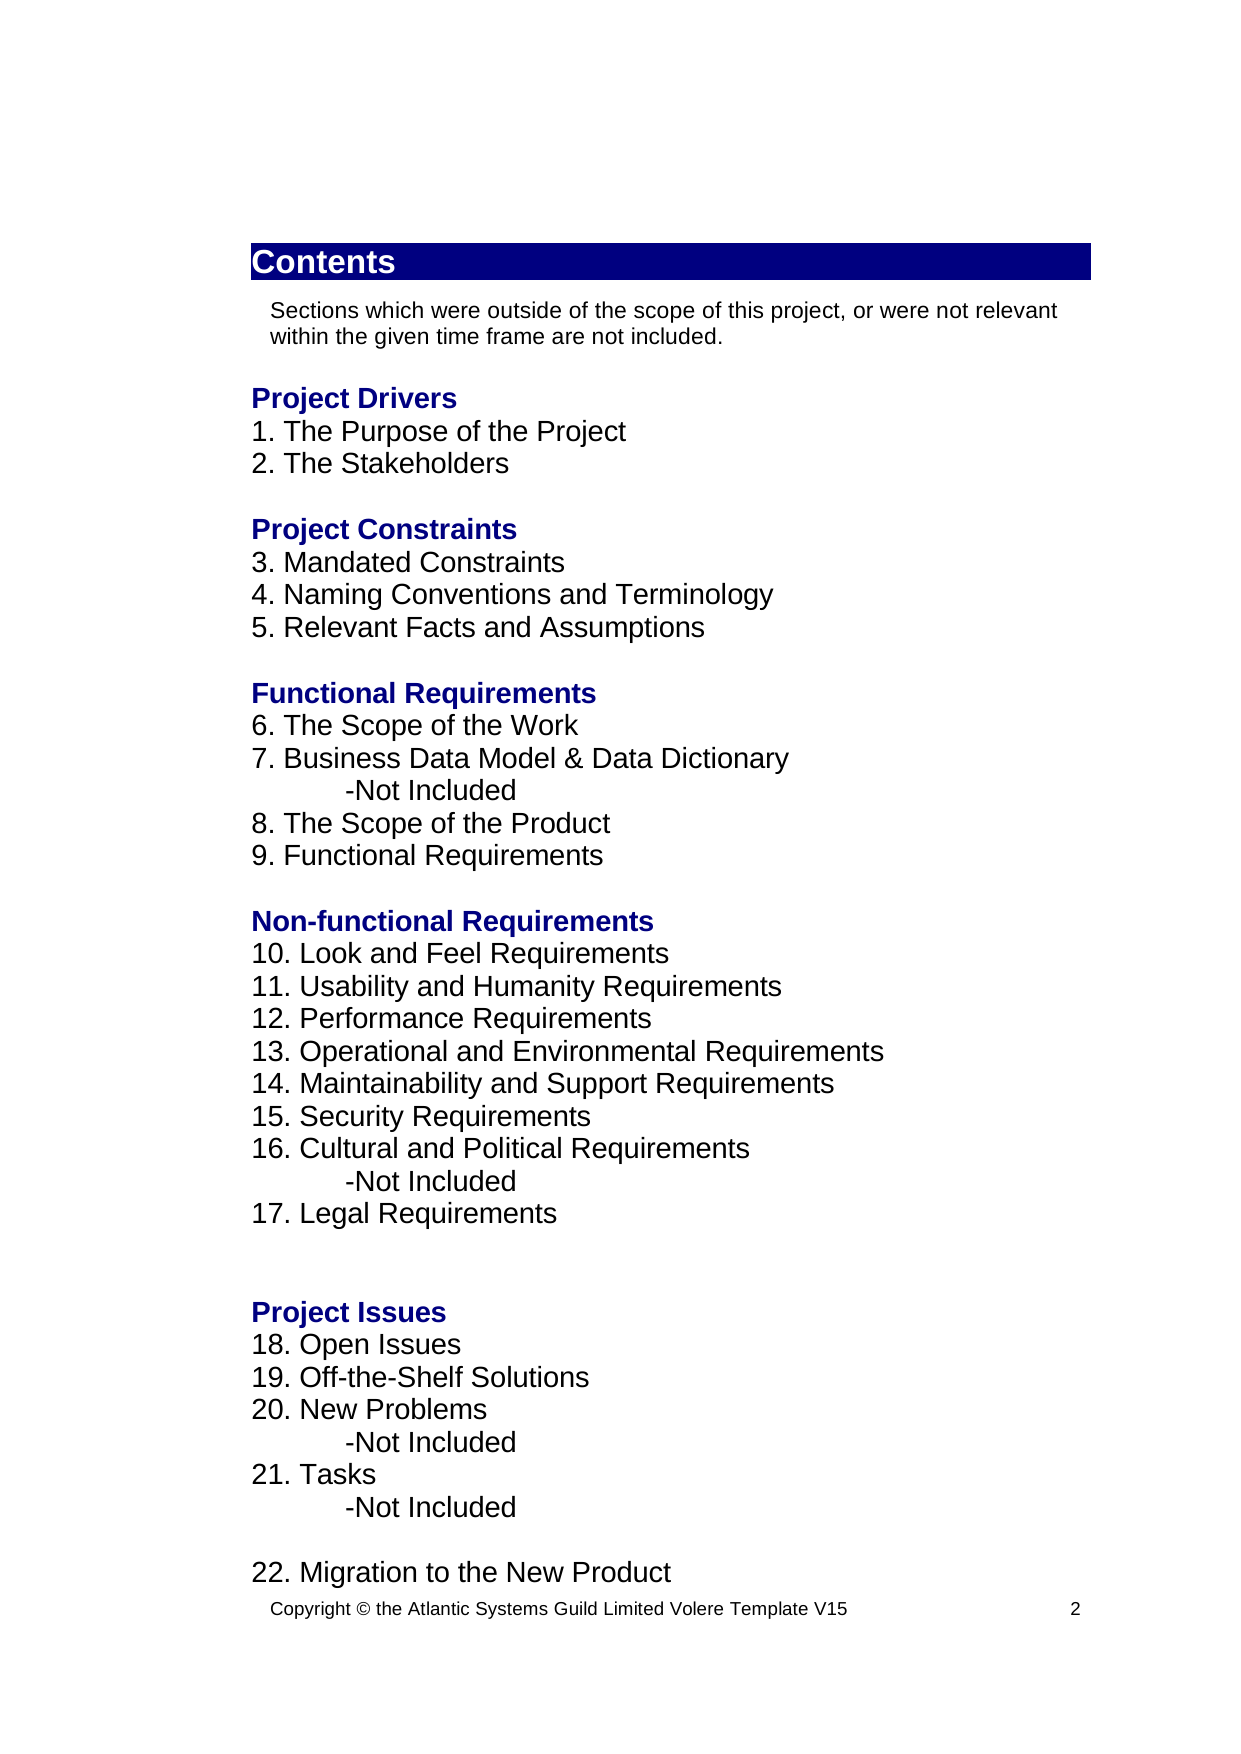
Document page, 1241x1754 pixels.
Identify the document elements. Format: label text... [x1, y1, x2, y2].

list 20. New Problems [251, 1393, 1091, 1426]
list 4. Naming Conventions and Terminology [251, 578, 1091, 611]
list 21. Tasks [251, 1458, 1091, 1491]
subtitle Project Constraints [251, 513, 1091, 546]
subtitle Project Issues [251, 1296, 1091, 1328]
list 8. The Scope of the Product [251, 807, 1091, 839]
subtitle Non-functional Requirements [251, 905, 1091, 937]
list -Not Included [251, 1491, 1091, 1523]
list -Not Included [251, 1165, 1091, 1197]
list 1. The Purpose of the Project [251, 415, 1091, 447]
subtitle Project Drivers [251, 382, 1091, 415]
subtitle Functional Requirements [251, 677, 1091, 709]
list 9. Functional Requirements [251, 839, 1091, 872]
list 3. Mandated Constraints [251, 546, 1091, 578]
list 13. Operational and Environmental Requirements [251, 1035, 1091, 1067]
list 6. The Scope of the Work [251, 709, 1091, 742]
list 10. Look and Feel Requirements [251, 937, 1091, 970]
list 5. Relevant Facts and Assumptions [251, 611, 1091, 643]
list 12. Performance Requirements [251, 1002, 1091, 1035]
list 15. Security Requirements [251, 1100, 1091, 1132]
list 7. Business Data Model & Data Dictionary [251, 742, 1091, 774]
list 16. Cultural and Political Requirements [251, 1132, 1091, 1165]
list 2. The Stakeholders [251, 447, 1091, 480]
list -Not Included [251, 774, 1091, 807]
list 18. Open Issues [251, 1328, 1091, 1361]
list 19. Off-the-Shelf Solutions [251, 1361, 1091, 1393]
list 14. Maintainability and Support Requirements [251, 1067, 1091, 1100]
list 11. Usability and Humanity Requirements [251, 970, 1091, 1002]
list 22. Migration to the New Product [251, 1556, 1091, 1588]
list -Not Included [251, 1426, 1091, 1458]
subtitle Contents [251, 243, 1091, 280]
subtitle Sections which were outside of the scope of this project, or were not relevant within the given time frame are not included. [270, 297, 1091, 349]
list 17. Legal Requirements [251, 1197, 1091, 1230]
